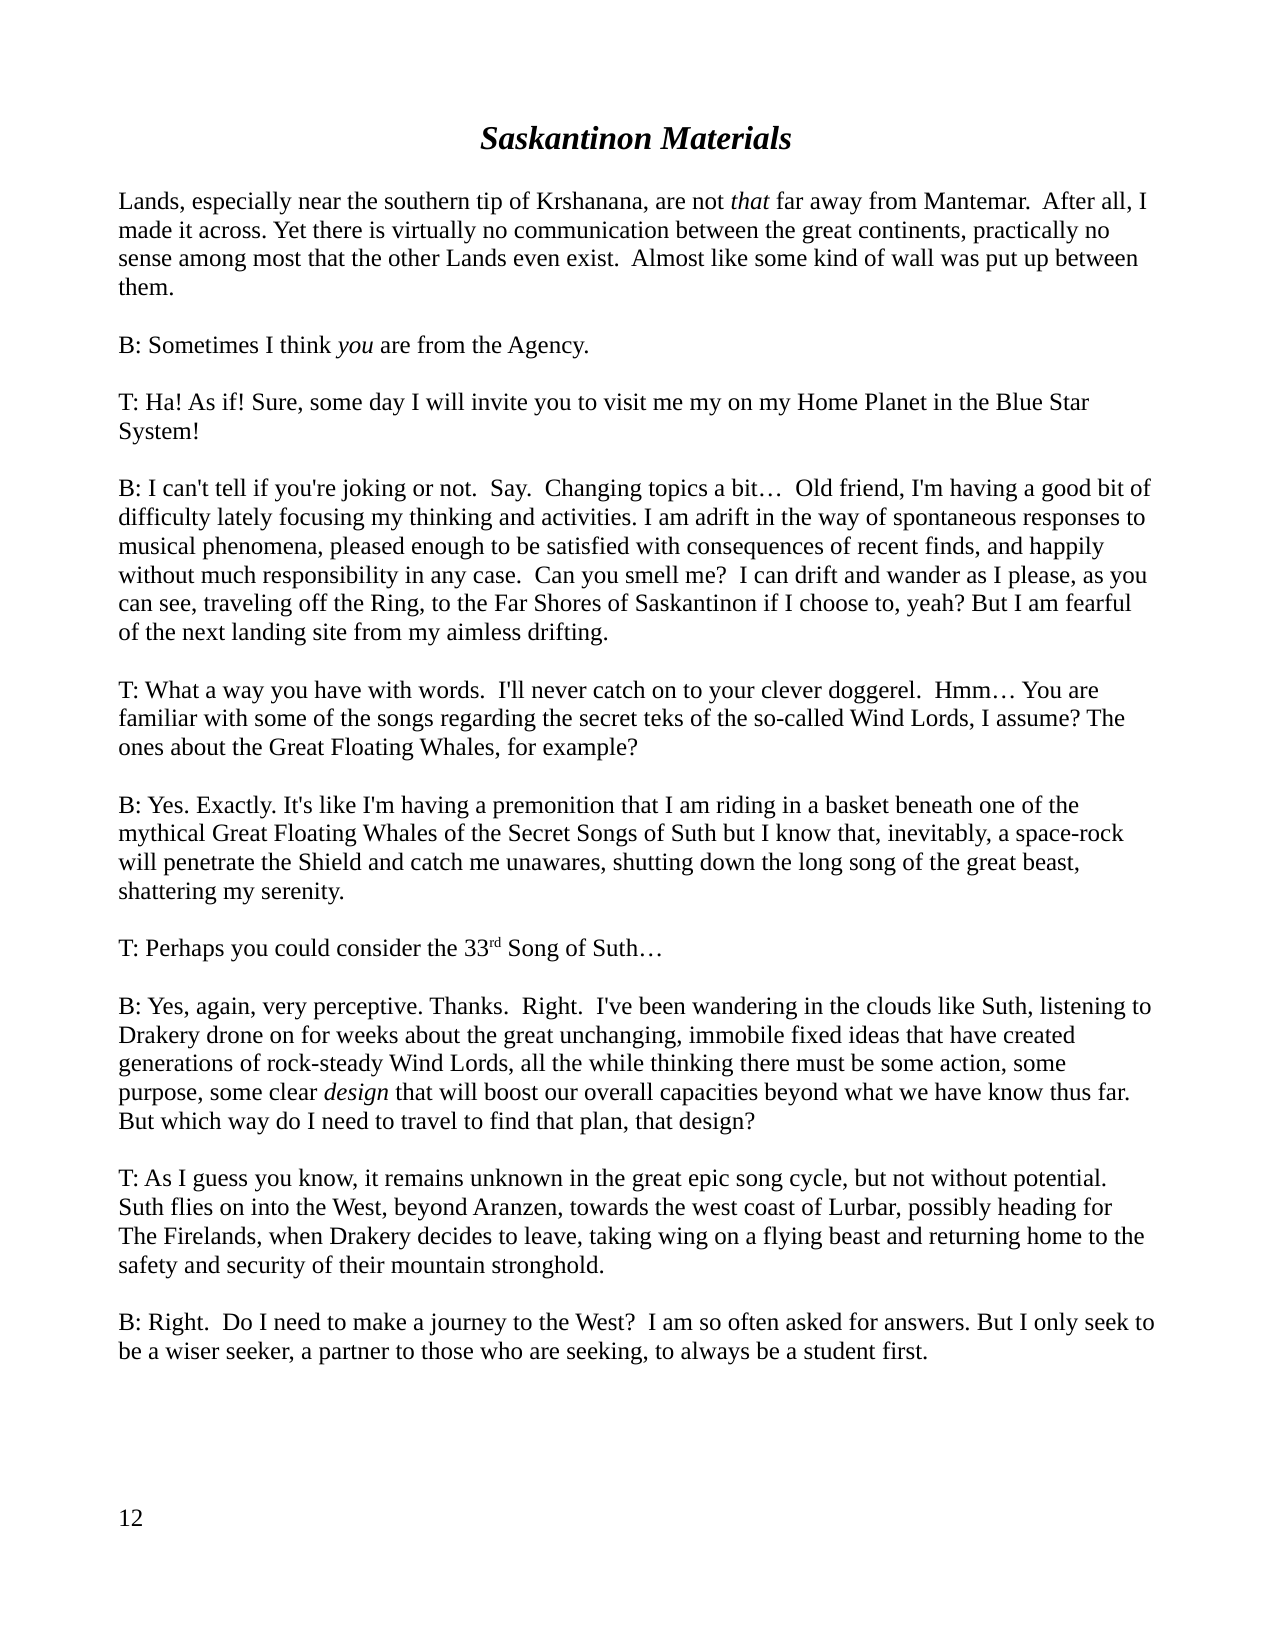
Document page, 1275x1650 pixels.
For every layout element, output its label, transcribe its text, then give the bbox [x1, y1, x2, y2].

text Lands, especially near the southern tip of Krshanana, are not that far away from Mantemar. After all, I made it across. Yet there is virtually no communication between the great continents, practically no sense among most that the other Lands even exist. Almost like some kind of wall was put up between them. [118, 186, 1157, 301]
text T: Perhaps you could consider the 33rd Song of Suth… [118, 933, 1157, 962]
text T: Ha! As if! Sure, some day I will invite you to visit me my on my Home Planet in the Blue Star System! [118, 387, 1157, 445]
text B: I can't tell if you're joking or not. Say. Changing topics a bit… Old friend, I'm having a good bit of difficulty lately focusing my thinking and activities. I am adrift in the way of spontaneous responses to musical phenomena, pleased enough to be satisfied with consequences of recent finds, and happily without much responsibility in any case. Can you smell me? I can drift and wander as I please, as you can see, traveling off the Ring, to the Far Shores of Saskantinon if I choose to, yeah? But I am fearful of the next landing site from my aimless drifting. [118, 473, 1157, 646]
text T: What a way you have with words. I'll never catch on to your clever doggerel. Hmm… You are familiar with some of the songs regarding the secret teks of the so-called Wind Lords, I assume? The ones about the Great Floating Whales, for example? [118, 675, 1157, 761]
text B: Right. Do I need to make a journey to the West? I am so often asked for answers. But I only seek to be a wiser seeker, a partner to those who are seeking, to always be a student first. [118, 1307, 1157, 1365]
text B: Sometimes I think you are from the Agency. [118, 330, 1157, 358]
text B: Yes. Exactly. It's like I'm having a premonition that I am riding in a basket beneath one of the mythical Great Floating Whales of the Secret Songs of Suth but I know that, inevitably, a space-rock will penetrate the Shield and catch me unawares, shutting down the long song of the great beast, shattering my serenity. [118, 790, 1157, 905]
text T: As I guess you know, it remains unknown in the great epic song cycle, but not without potential. Suth flies on into the West, beyond Aranzen, towards the west coast of Lurbar, possibly heading for The Firelands, when Drakery decides to leave, taking wing on a flying beast and returning home to the safety and security of their mountain stronghold. [118, 1163, 1157, 1278]
text B: Yes, again, very perceptive. Thanks. Right. I've been wandering in the clouds like Suth, listening to Drakery drone on for weeks about the great unchanging, immobile fixed ideas that have created generations of rock-steady Wind Lords, all the while thinking there must be some action, some purpose, some clear design that will boost our overall capacities beyond what we have know thus far. But which way do I need to travel to find that plan, that design? [118, 991, 1157, 1135]
